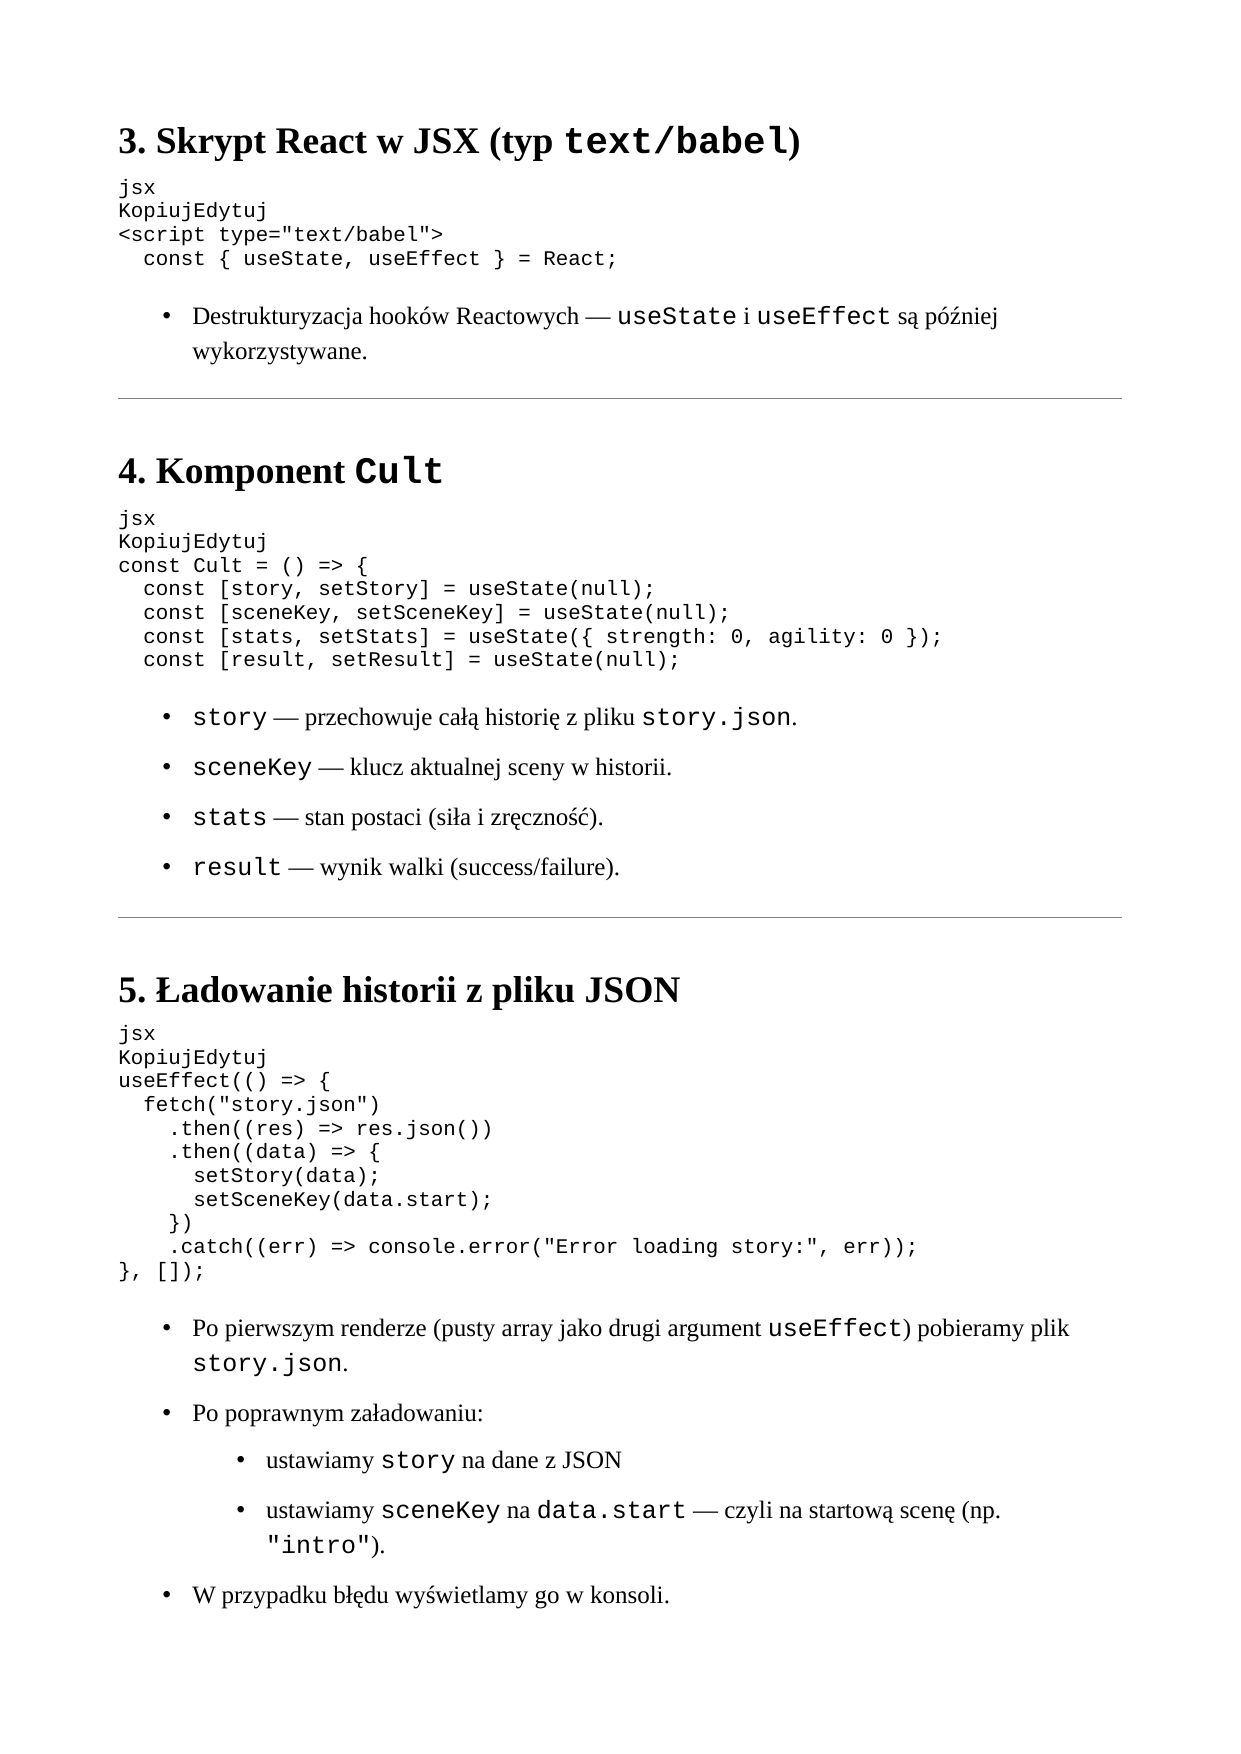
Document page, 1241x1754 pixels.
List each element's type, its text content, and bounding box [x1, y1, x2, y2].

text KopiujEdytuj [118, 201, 1122, 224]
list ustawiamy sceneKey na data.start — czyli na startową scenę (np. "intro"). [236, 1496, 1122, 1561]
text const [sceneKey, setSceneKey] = useState(null); [118, 602, 1122, 626]
list Po pierwszym renderze (pusty array jako drugi argument useEffect) pobieramy plik story.json. [162, 1313, 1122, 1379]
text const [story, setStory] = useState(null); [118, 578, 1122, 602]
list stats — stan postaci (siła i zręczność). [162, 802, 1122, 833]
text KopiujEdytuj [118, 531, 1122, 555]
text jsx [118, 177, 1122, 201]
text .then((data) => { [118, 1141, 1122, 1165]
list W przypadku błędu wyświetlamy go w konsoli. [162, 1581, 1122, 1609]
text .then((res) => res.json()) [118, 1118, 1122, 1141]
list Destrukturyzacja hooków Reactowych — useState i useEffect są później wykorzystywane. [162, 301, 1122, 365]
list result — wynik walki (success/failure). [162, 852, 1122, 883]
text useEffect(() => { [118, 1071, 1122, 1094]
list ustawiamy story na dane z JSON [236, 1446, 1122, 1476]
text }) [118, 1212, 1122, 1236]
list story — przechowuje całą historię z pliku story.json. [162, 702, 1122, 733]
text const [result, setResult] = useState(null); [118, 649, 1122, 673]
text KopiujEdytuj [118, 1047, 1122, 1071]
text jsx [118, 507, 1122, 531]
text const { useState, useEffect } = React; [118, 248, 1122, 271]
text setStory(data); [118, 1165, 1122, 1189]
subtitle 3. Skrypt React w JSX (typ text/babel) [118, 118, 1122, 164]
list Po poprawnym załadowaniu: [162, 1398, 1122, 1427]
text jsx [118, 1023, 1122, 1047]
text <script type="text/babel"> [118, 224, 1122, 248]
text fetch("story.json") [118, 1094, 1122, 1118]
text const Cult = () => { [118, 555, 1122, 578]
text const [stats, setStats] = useState({ strength: 0, agility: 0 }); [118, 626, 1122, 649]
subtitle 5. Ładowanie historii z pliku JSON [118, 968, 1122, 1011]
text }, []); [118, 1260, 1122, 1283]
text setSceneKey(data.start); [118, 1189, 1122, 1212]
list sceneKey — klucz aktualnej sceny w historii. [162, 752, 1122, 783]
subtitle 4. Komponent Cult [118, 449, 1122, 495]
text .catch((err) => console.error("Error loading story:", err)); [118, 1236, 1122, 1260]
